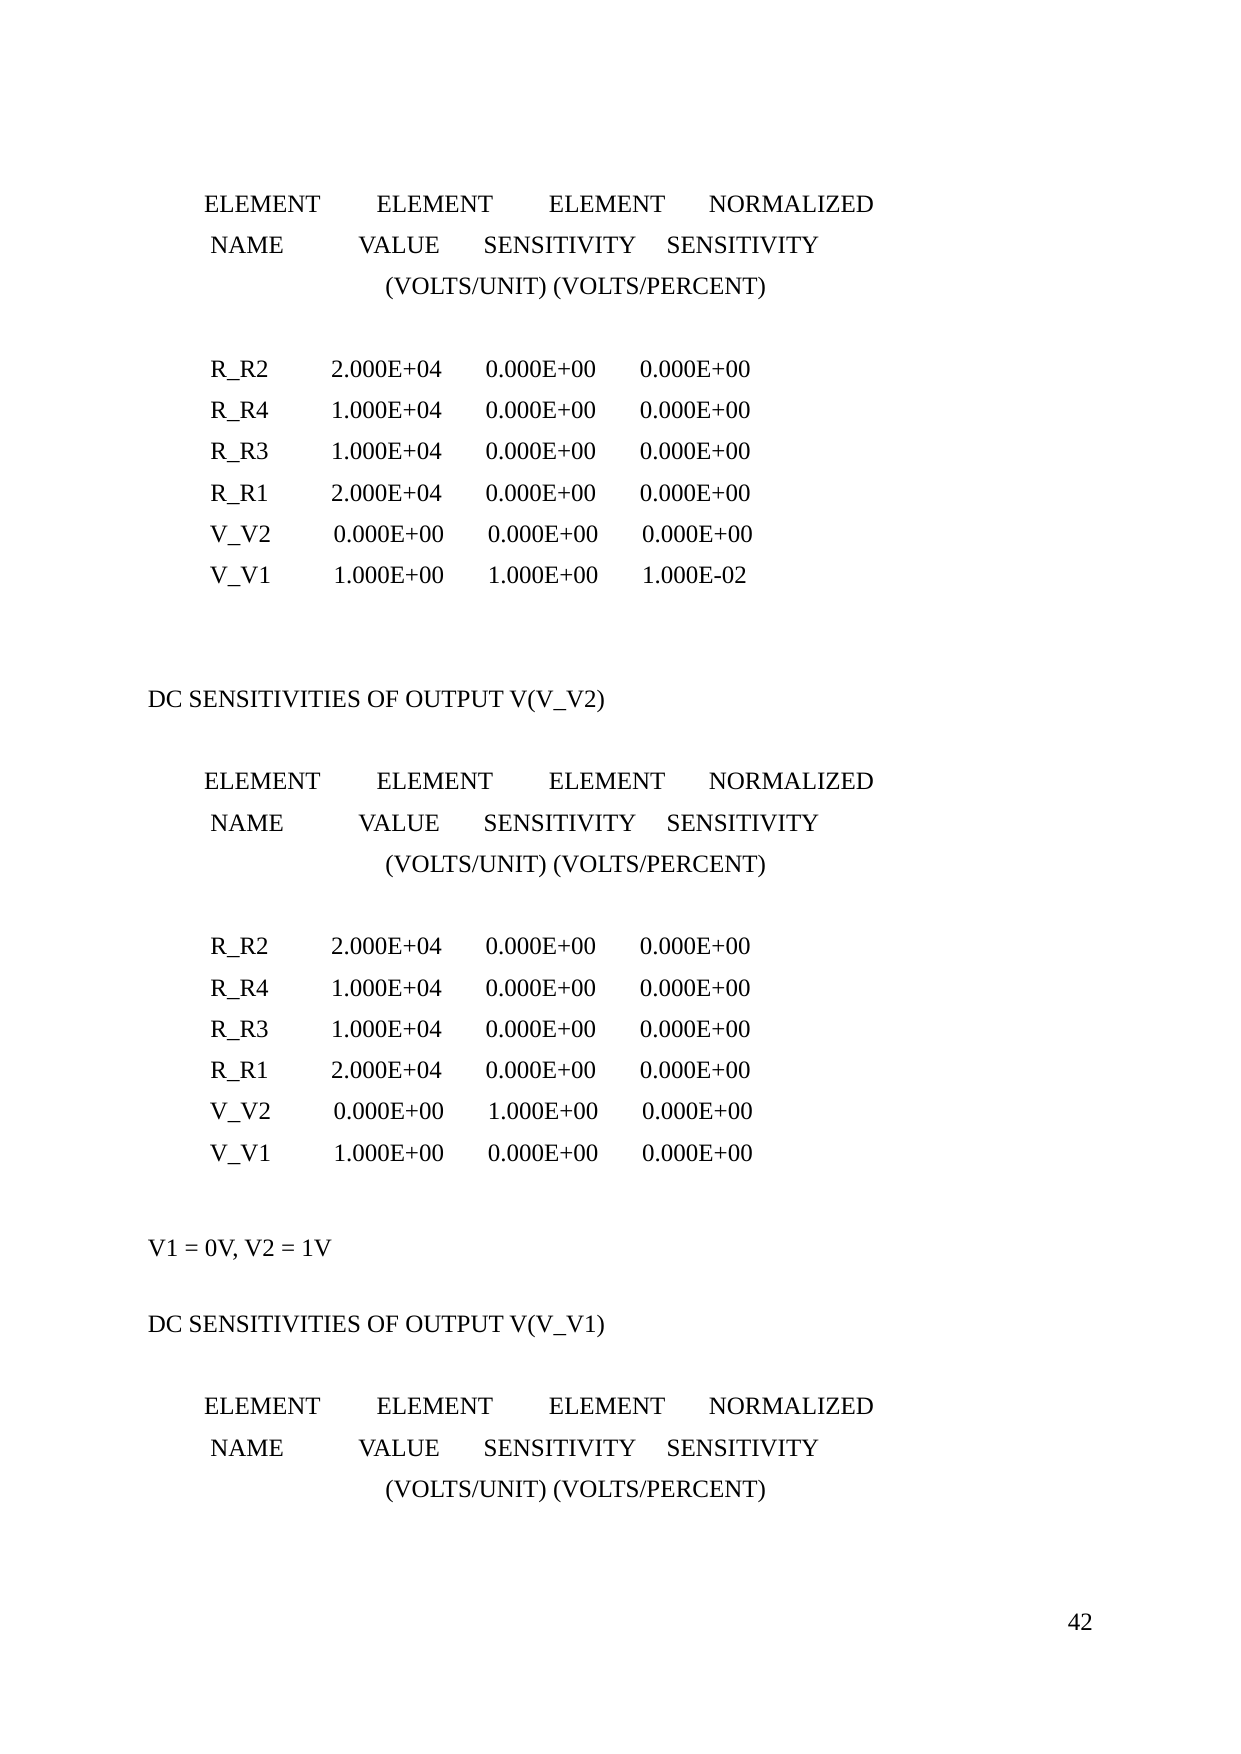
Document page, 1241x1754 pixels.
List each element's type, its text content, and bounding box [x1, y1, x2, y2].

text R_R4 1.000E+04 0.000E+00 0.000E+00 [148, 973, 1093, 1001]
text R_R3 1.000E+04 0.000E+00 0.000E+00 [148, 1014, 1093, 1043]
text ELEMENT ELEMENT ELEMENT NORMALIZED [148, 189, 1093, 218]
text DC SENSITIVITIES OF OUTPUT V(V_V1) [148, 1309, 1093, 1338]
subtitle V1 = 0V, V2 = 1V [148, 1233, 1093, 1261]
text (VOLTS/UNIT) (VOLTS/PERCENT) [148, 271, 1093, 300]
text R_R4 1.000E+04 0.000E+00 0.000E+00 [148, 395, 1093, 424]
text V_V1 1.000E+00 0.000E+00 0.000E+00 [148, 1138, 1093, 1166]
text ELEMENT ELEMENT ELEMENT NORMALIZED [148, 1391, 1093, 1420]
text R_R3 1.000E+04 0.000E+00 0.000E+00 [148, 436, 1093, 465]
text NAME VALUE SENSITIVITY SENSITIVITY [148, 230, 1093, 259]
text DC SENSITIVITIES OF OUTPUT V(V_V2) [148, 684, 1093, 713]
text V_V2 0.000E+00 0.000E+00 0.000E+00 [148, 519, 1093, 548]
text V_V1 1.000E+00 1.000E+00 1.000E-02 [148, 560, 1093, 589]
text NAME VALUE SENSITIVITY SENSITIVITY [148, 808, 1093, 836]
text NAME VALUE SENSITIVITY SENSITIVITY [148, 1433, 1093, 1461]
text R_R1 2.000E+04 0.000E+00 0.000E+00 [148, 1055, 1093, 1084]
text R_R2 2.000E+04 0.000E+00 0.000E+00 [148, 354, 1093, 383]
text ELEMENT ELEMENT ELEMENT NORMALIZED [148, 766, 1093, 795]
text (VOLTS/UNIT) (VOLTS/PERCENT) [148, 849, 1093, 878]
text R_R2 2.000E+04 0.000E+00 0.000E+00 [148, 931, 1093, 960]
text R_R1 2.000E+04 0.000E+00 0.000E+00 [148, 478, 1093, 506]
text V_V2 0.000E+00 1.000E+00 0.000E+00 [148, 1096, 1093, 1125]
text (VOLTS/UNIT) (VOLTS/PERCENT) [148, 1474, 1093, 1503]
